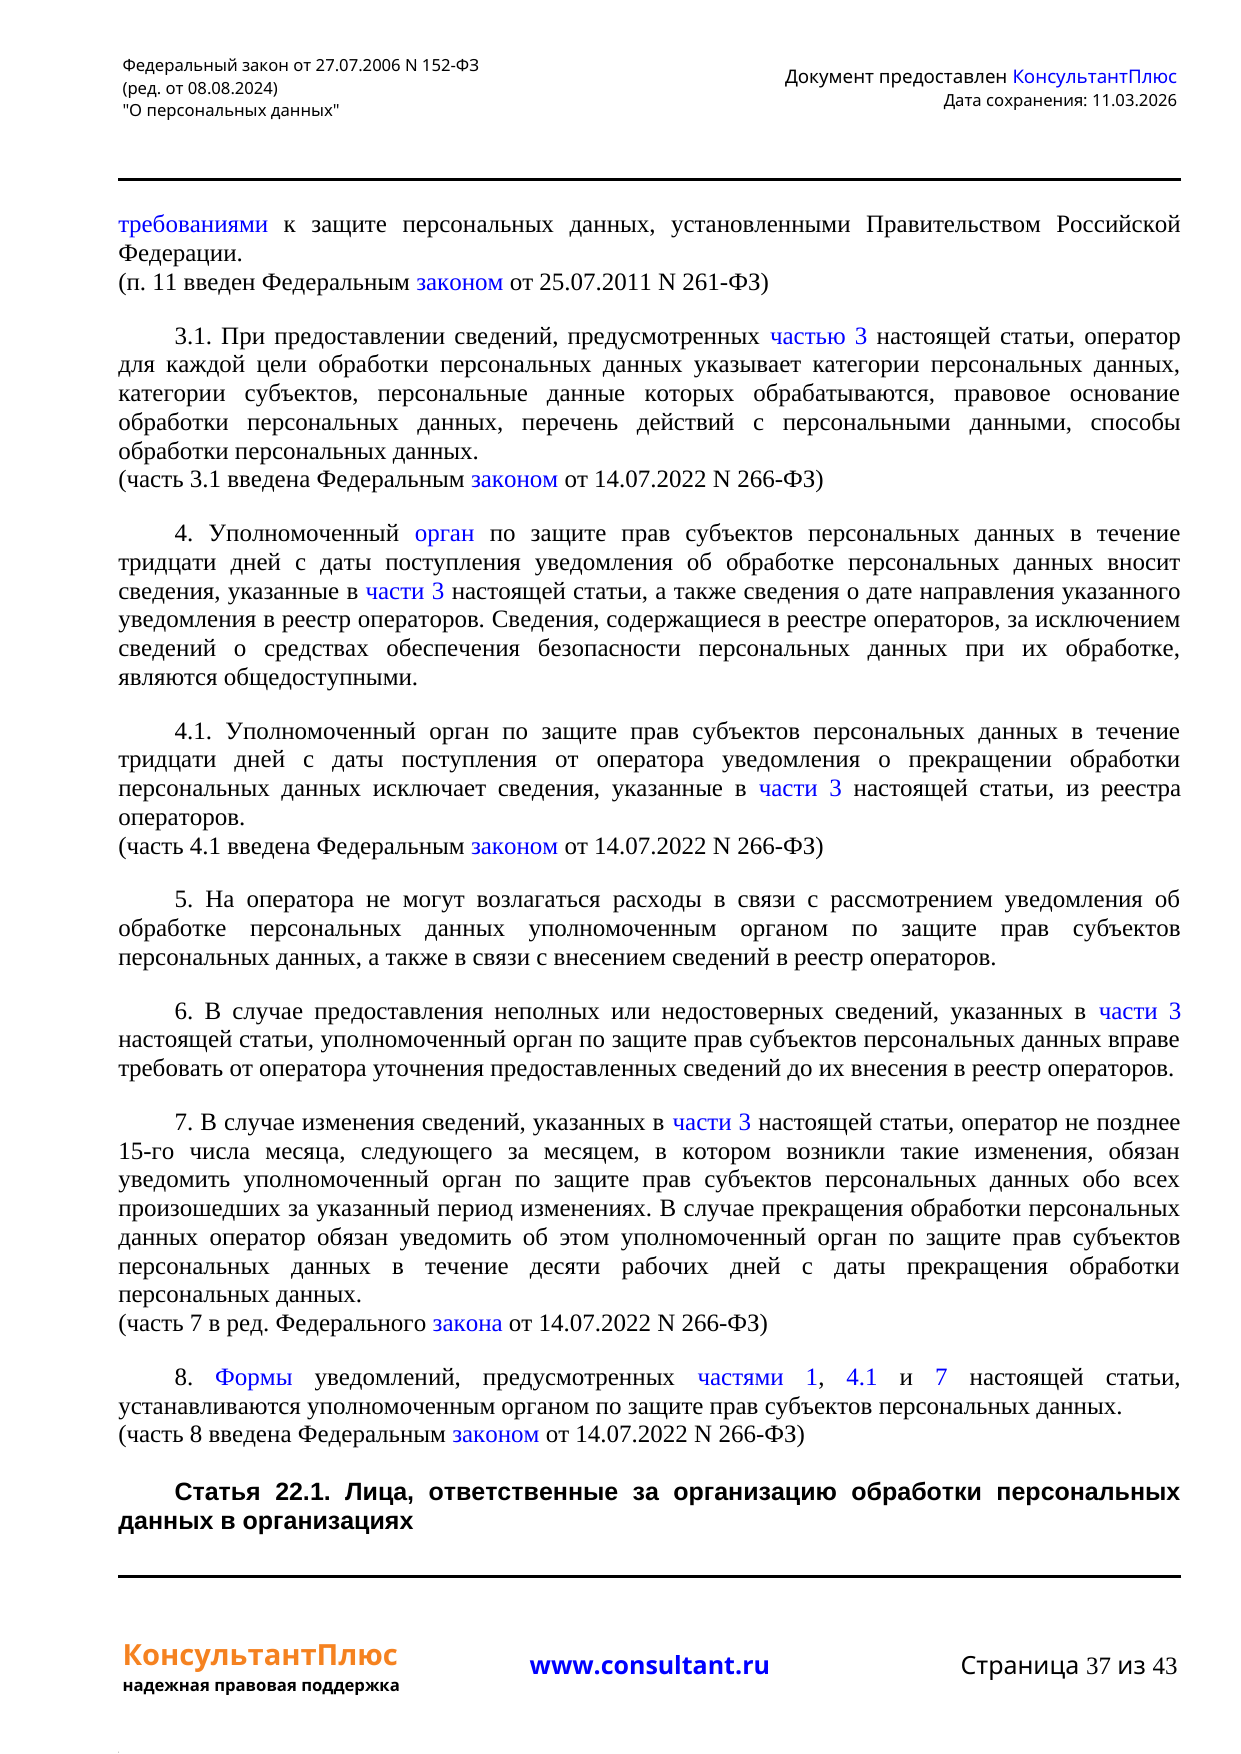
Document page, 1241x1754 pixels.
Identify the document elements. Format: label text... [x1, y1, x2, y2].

text 5. На оператора не могут возлагаться расходы в связи с рассмотрением уведомления об обработке персональных данных уполномоченным органом по защите прав субъектов персональных данных, а также в связи с внесением сведений в реестр операторов. [118, 884, 1181, 971]
text (п. 11 введен Федеральным законом от 25.07.2011 N 261-ФЗ) [118, 267, 1181, 296]
text (часть 7 в ред. Федерального закона от 14.07.2022 N 266-ФЗ) [118, 1308, 1181, 1337]
text 7. В случае изменения сведений, указанных в части 3 настоящей статьи, оператор не позднее 15-го числа месяца, следующего за месяцем, в котором возникли такие изменения, обязан уведомить уполномоченный орган по защите прав субъектов персональных данных обо всех произошедших за указанный период изменениях. В случае прекращения обработки персональных данных оператор обязан уведомить об этом уполномоченный орган по защите прав субъектов персональных данных в течение десяти рабочих дней с даты прекращения обработки персональных данных. [118, 1107, 1181, 1308]
text 4.1. Уполномоченный орган по защите прав субъектов персональных данных в течение тридцати дней с даты поступления от оператора уведомления о прекращении обработки персональных данных исключает сведения, указанные в части 3 настоящей статьи, из реестра операторов. [118, 716, 1181, 831]
text требованиями к защите персональных данных, установленными Правительством Российской Федерации. [118, 209, 1181, 267]
text 4. Уполномоченный орган по защите прав субъектов персональных данных в течение тридцати дней с даты поступления уведомления об обработке персональных данных вносит сведения, указанные в части 3 настоящей статьи, а также сведения о дате направления указанного уведомления в реестр операторов. Сведения, содержащиеся в реестре операторов, за исключением сведений о средствах обеспечения безопасности персональных данных при их обработке, являются общедоступными. [118, 518, 1181, 691]
text (часть 3.1 введена Федеральным законом от 14.07.2022 N 266-ФЗ) [118, 464, 1181, 493]
title Статья 22.1. Лица, ответственные за организацию обработки персональных данных в организациях [118, 1477, 1181, 1534]
text 6. В случае предоставления неполных или недостоверных сведений, указанных в части 3 настоящей статьи, уполномоченный орган по защите прав субъектов персональных данных вправе требовать от оператора уточнения предоставленных сведений до их внесения в реестр операторов. [118, 996, 1181, 1082]
text (часть 4.1 введена Федеральным законом от 14.07.2022 N 266-ФЗ) [118, 831, 1181, 859]
text 3.1. При предоставлении сведений, предусмотренных частью 3 настоящей статьи, оператор для каждой цели обработки персональных данных указывает категории персональных данных, категории субъектов, персональные данные которых обрабатываются, правовое основание обработки персональных данных, перечень действий с персональными данными, способы обработки персональных данных. [118, 321, 1181, 464]
text 8. Формы уведомлений, предусмотренных частями 1, 4.1 и 7 настоящей статьи, устанавливаются уполномоченным органом по защите прав субъектов персональных данных. [118, 1362, 1181, 1419]
text (часть 8 введена Федеральным законом от 14.07.2022 N 266-ФЗ) [118, 1419, 1181, 1448]
